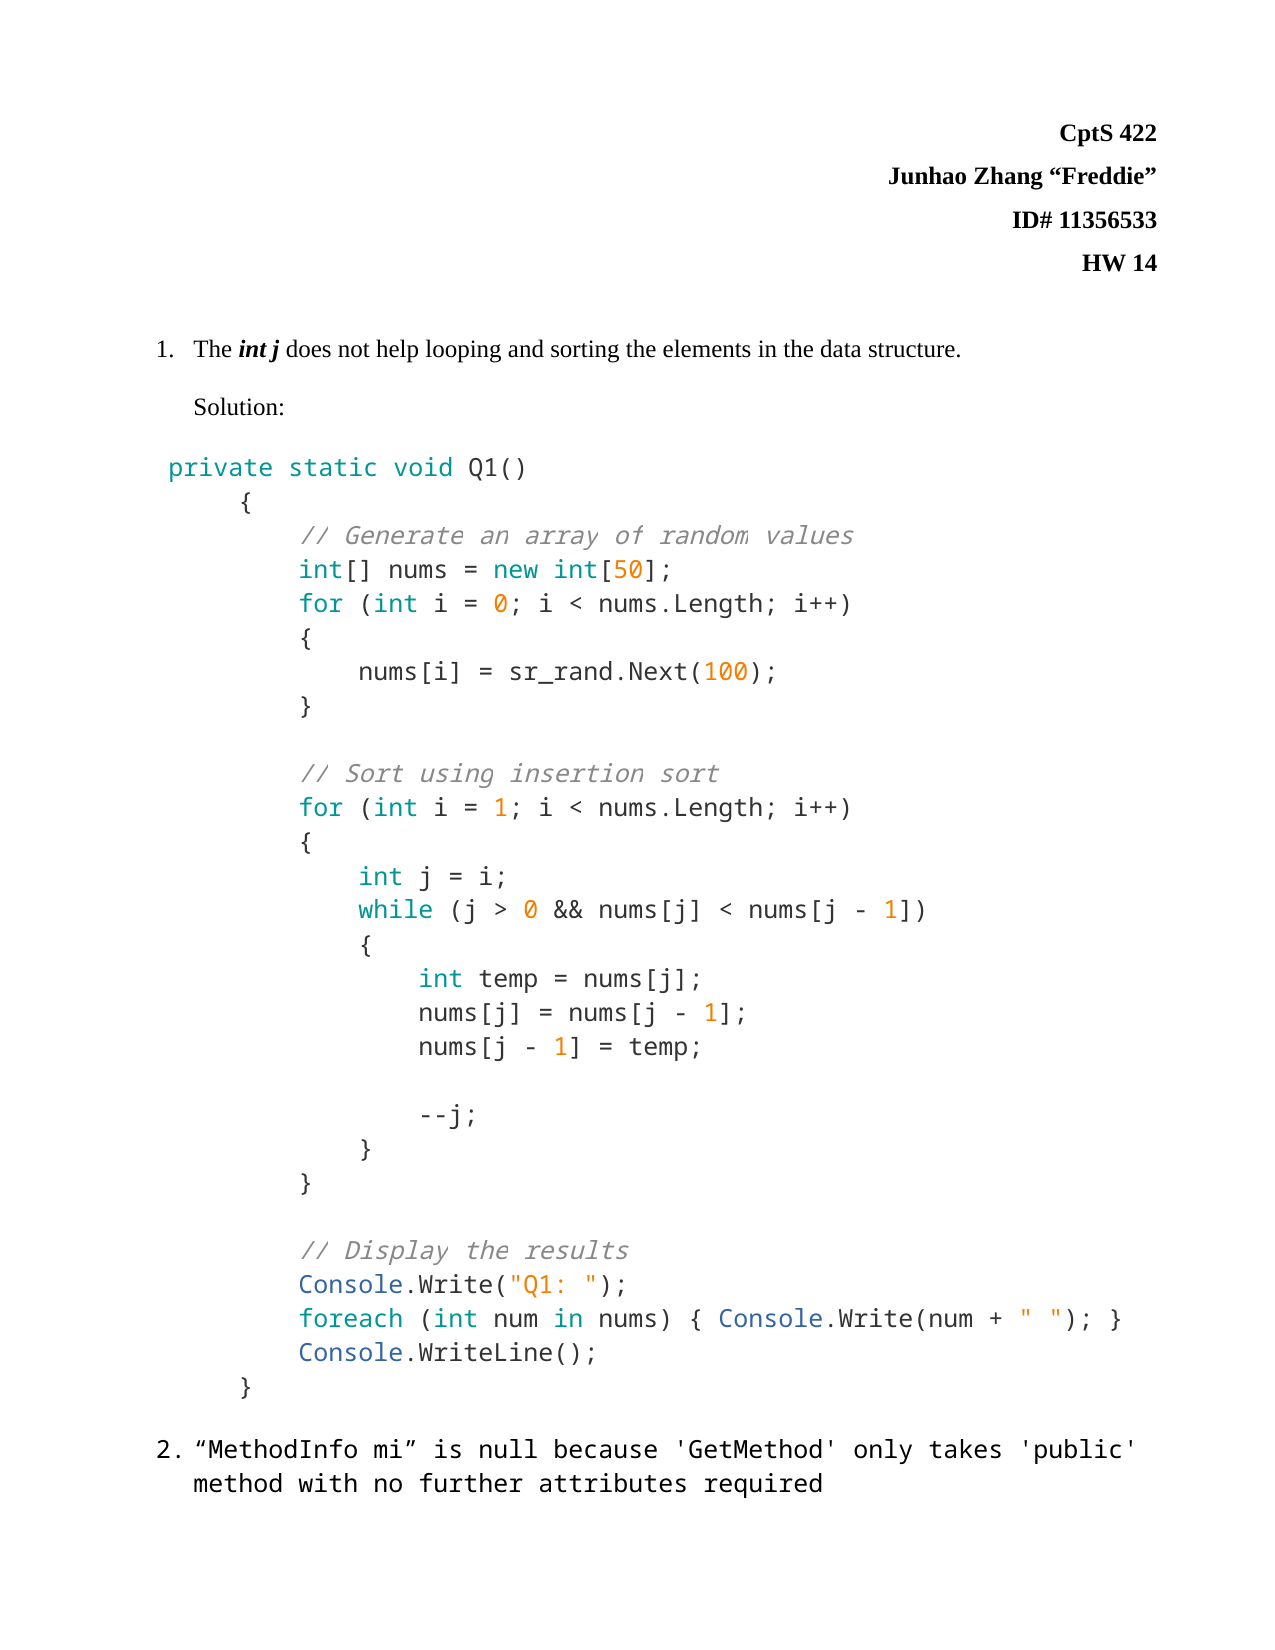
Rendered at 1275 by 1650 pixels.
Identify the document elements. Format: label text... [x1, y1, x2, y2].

text Junhao Zhang “Freddie” [118, 161, 1157, 190]
list The int j does not help looping and sorting the elements in the data structure. [156, 334, 1157, 363]
text private static void Q1() { // Generate an array of random values int[] nums = new int[50]; for (int i = 0; i < nums.Length; i++) { nums[i] = sr_rand.Next(100); } // Sort using insertion sort for (int i = 1; i < nums.Length; i++) { int j = i; while (j > 0 && nums[j] < nums[j - 1]) { int temp = nums[j]; nums[j] = nums[j - 1]; nums[j - 1] = temp; --j; } } // Display the results Console.Write("Q1: "); foreach (int num in nums) { Console.Write(num + " "); } Console.WriteLine(); } [118, 449, 1157, 1403]
text CptS 422 [118, 118, 1157, 147]
list Solution: [156, 392, 1157, 421]
text ID# 11356533 [118, 205, 1157, 233]
list “MethodInfo mi” is null because 'GetMethod' only takes 'public' method with no further attributes required [156, 1432, 1157, 1500]
text HW 14 [118, 248, 1157, 277]
